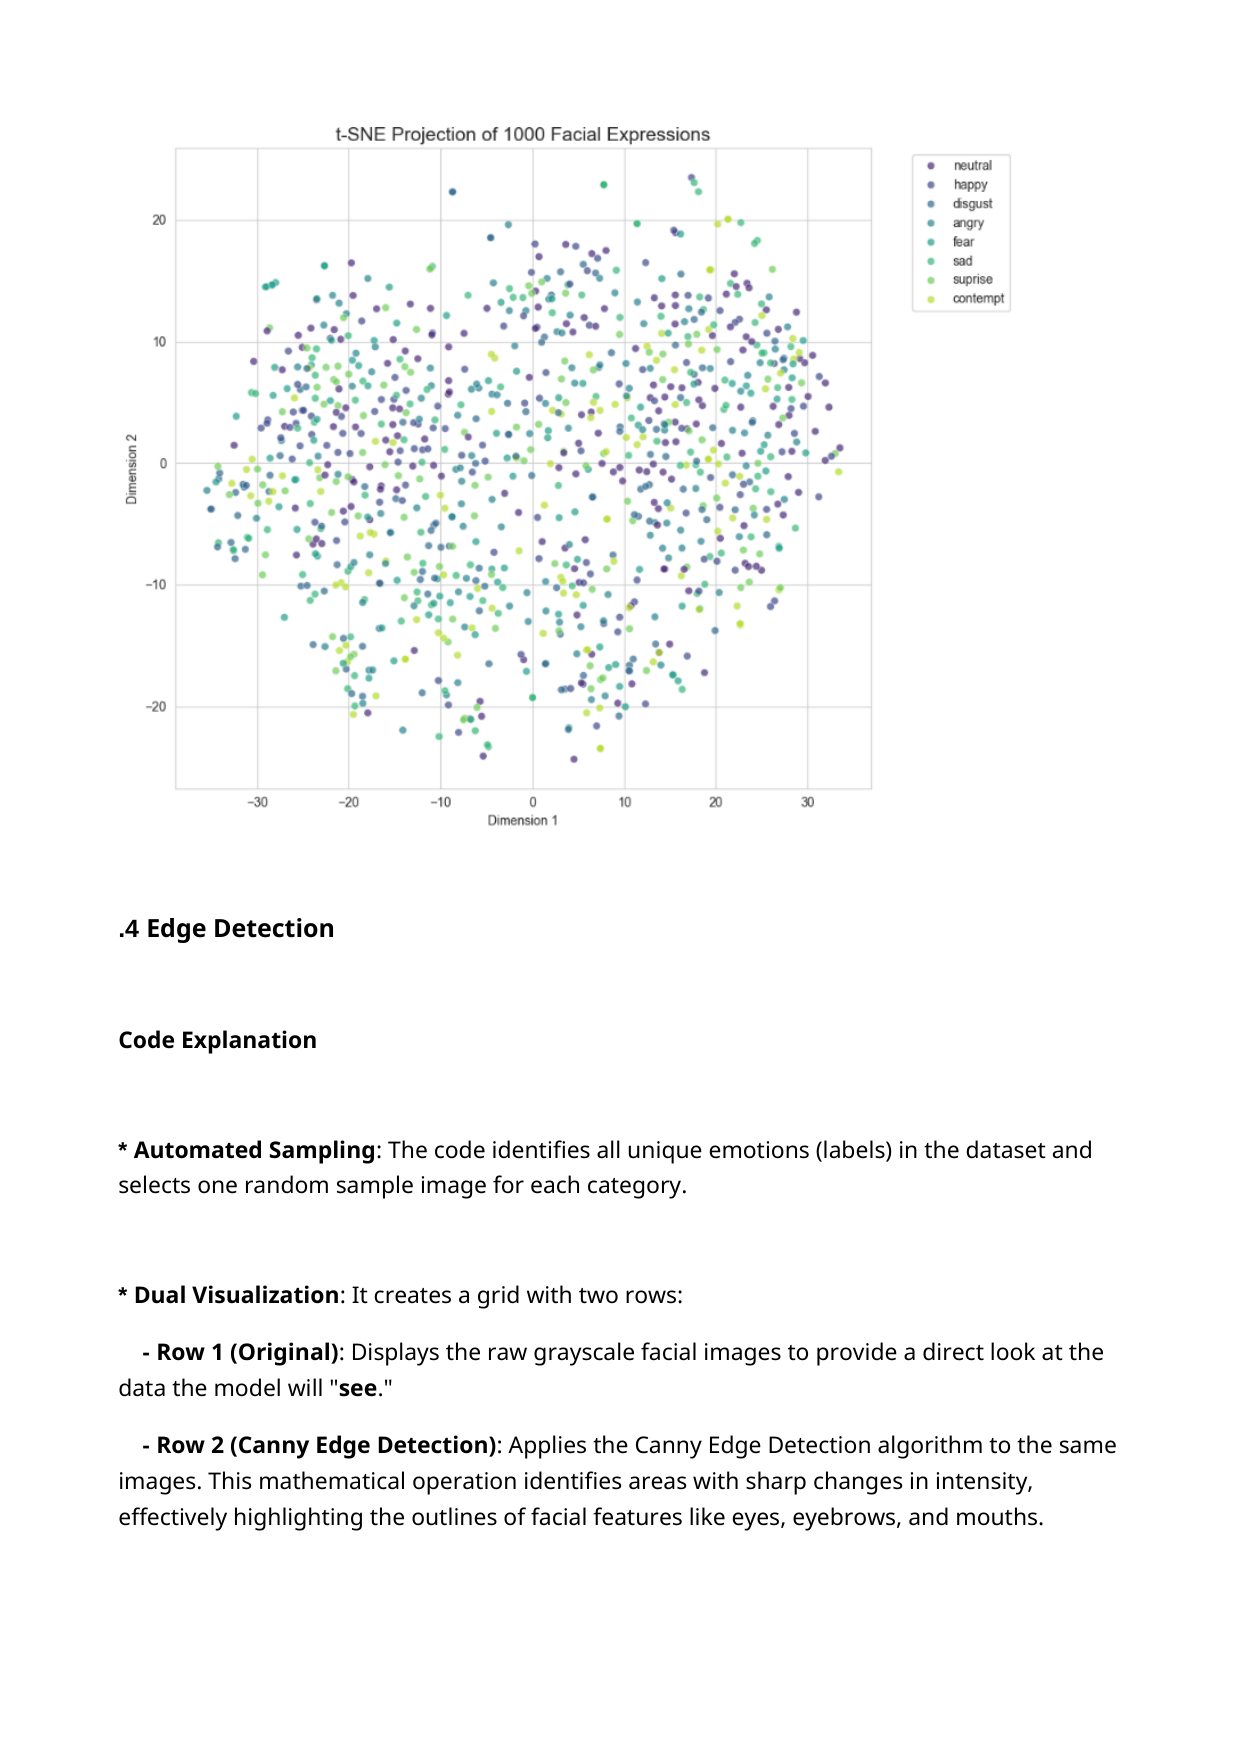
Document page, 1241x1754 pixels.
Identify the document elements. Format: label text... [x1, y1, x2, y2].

text * Dual Visualization: It creates a grid with two rows: [118, 1279, 1122, 1311]
text - Row 1 (Original): Displays the raw grayscale facial images to provide a direct look at the data the model will "see." [118, 1336, 1122, 1403]
text * Automated Sampling: The code identifies all unique emotions (labels) in the dataset and selects one random sample image for each category. [118, 1133, 1122, 1201]
text - Row 2 (Canny Edge Detection): Applies the Canny Edge Detection algorithm to the same images. This mathematical operation identifies areas with sharp changes in intensity, effectively highlighting the outlines of facial features like eyes, eyebrows, and mouths. [118, 1429, 1122, 1532]
text Code Explanation [118, 1024, 1122, 1055]
text .4 Edge Detection [118, 911, 1122, 945]
